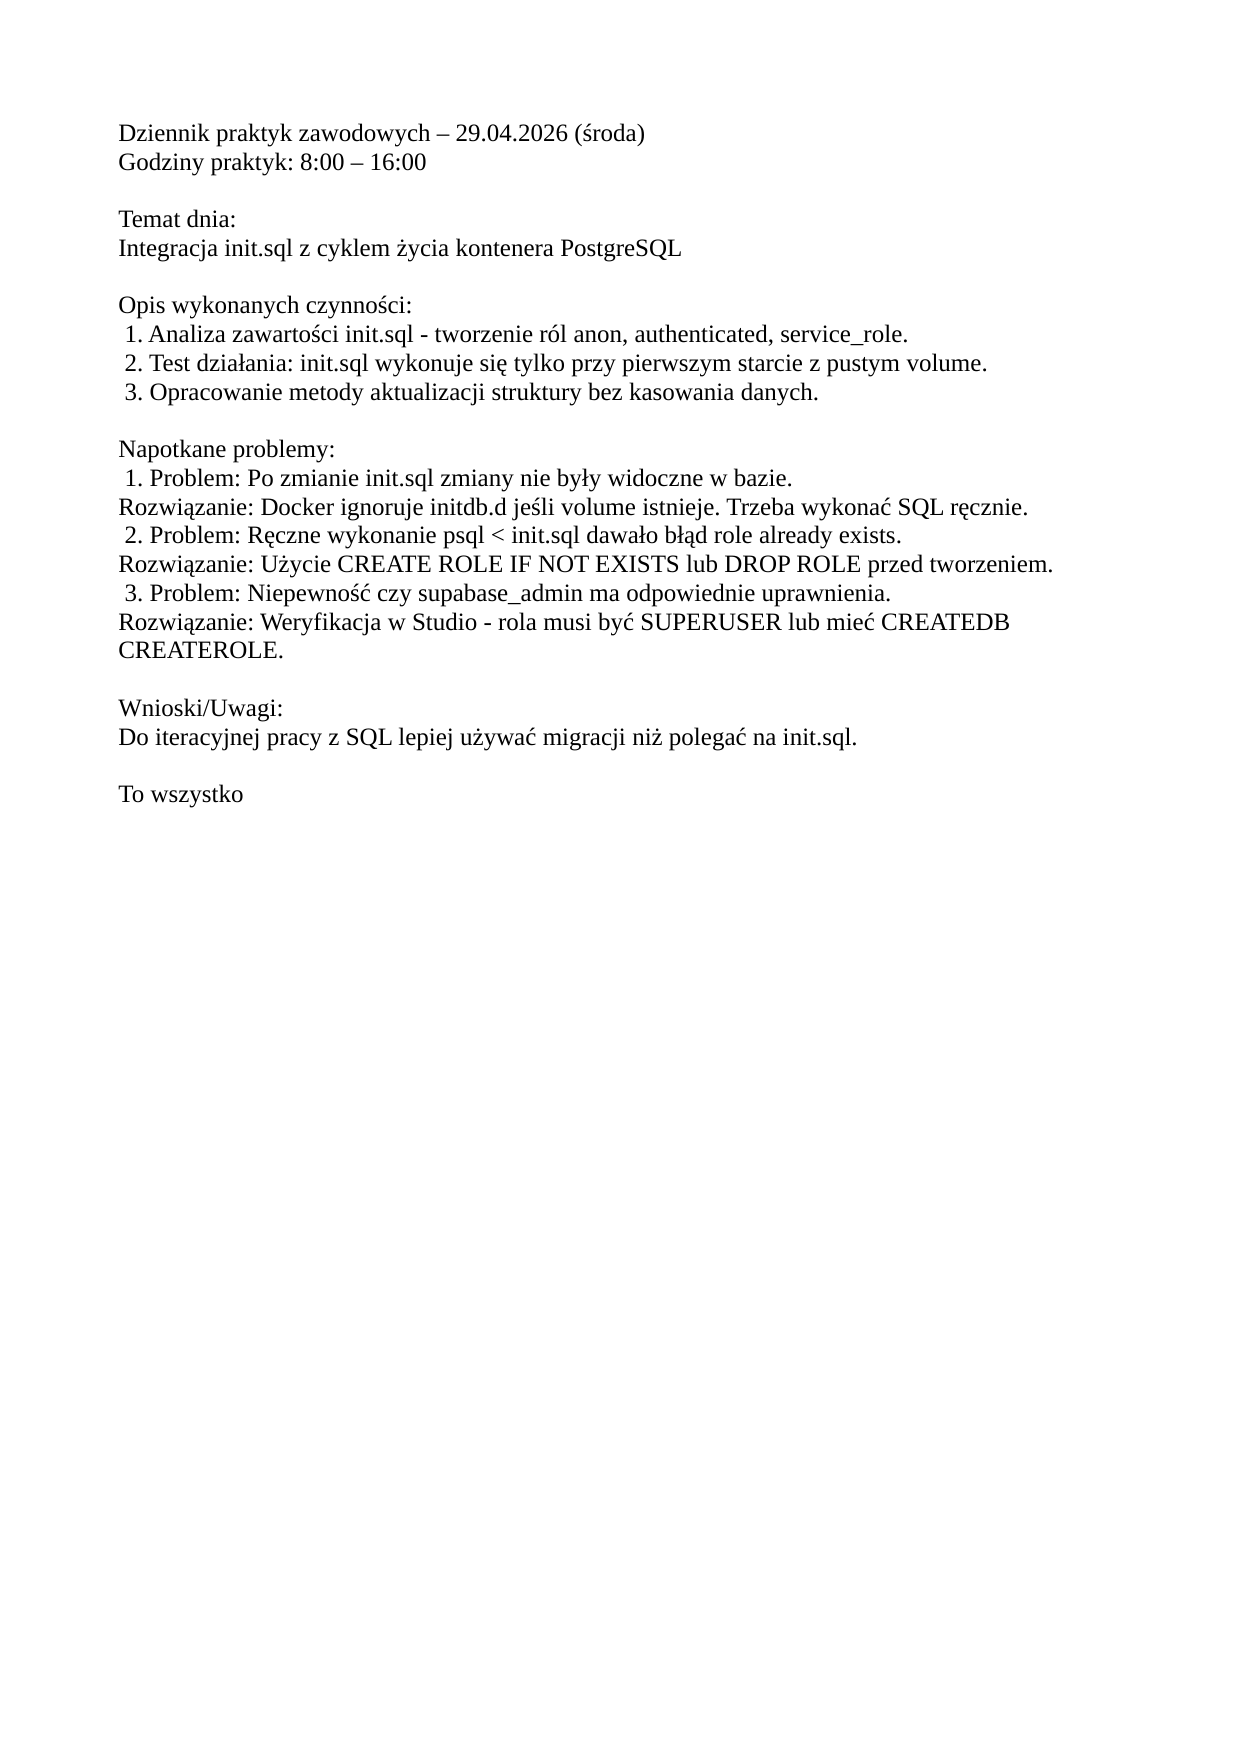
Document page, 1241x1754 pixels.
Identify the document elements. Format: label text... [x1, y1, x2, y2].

text Dziennik praktyk zawodowych – 29.04.2026 (środa) Godziny praktyk: 8:00 – 16:00 Temat dnia: Integracja init.sql z cyklem życia kontenera PostgreSQL Opis wykonanych czynności: 1. Analiza zawartości init.sql - tworzenie ról anon, authenticated, service_role. 2. Test działania: init.sql wykonuje się tylko przy pierwszym starcie z pustym volume. 3. Opracowanie metody aktualizacji struktury bez kasowania danych. Napotkane problemy: 1. Problem: Po zmianie init.sql zmiany nie były widoczne w bazie. Rozwiązanie: Docker ignoruje initdb.d jeśli volume istnieje. Trzeba wykonać SQL ręcznie. 2. Problem: Ręczne wykonanie psql < init.sql dawało błąd role already exists. Rozwiązanie: Użycie CREATE ROLE IF NOT EXISTS lub DROP ROLE przed tworzeniem. 3. Problem: Niepewność czy supabase_admin ma odpowiednie uprawnienia. Rozwiązanie: Weryfikacja w Studio - rola musi być SUPERUSER lub mieć CREATEDB CREATEROLE. Wnioski/Uwagi: Do iteracyjnej pracy z SQL lepiej używać migracji niż polegać na init.sql. [118, 118, 1122, 751]
text To wszystko [118, 779, 1122, 808]
